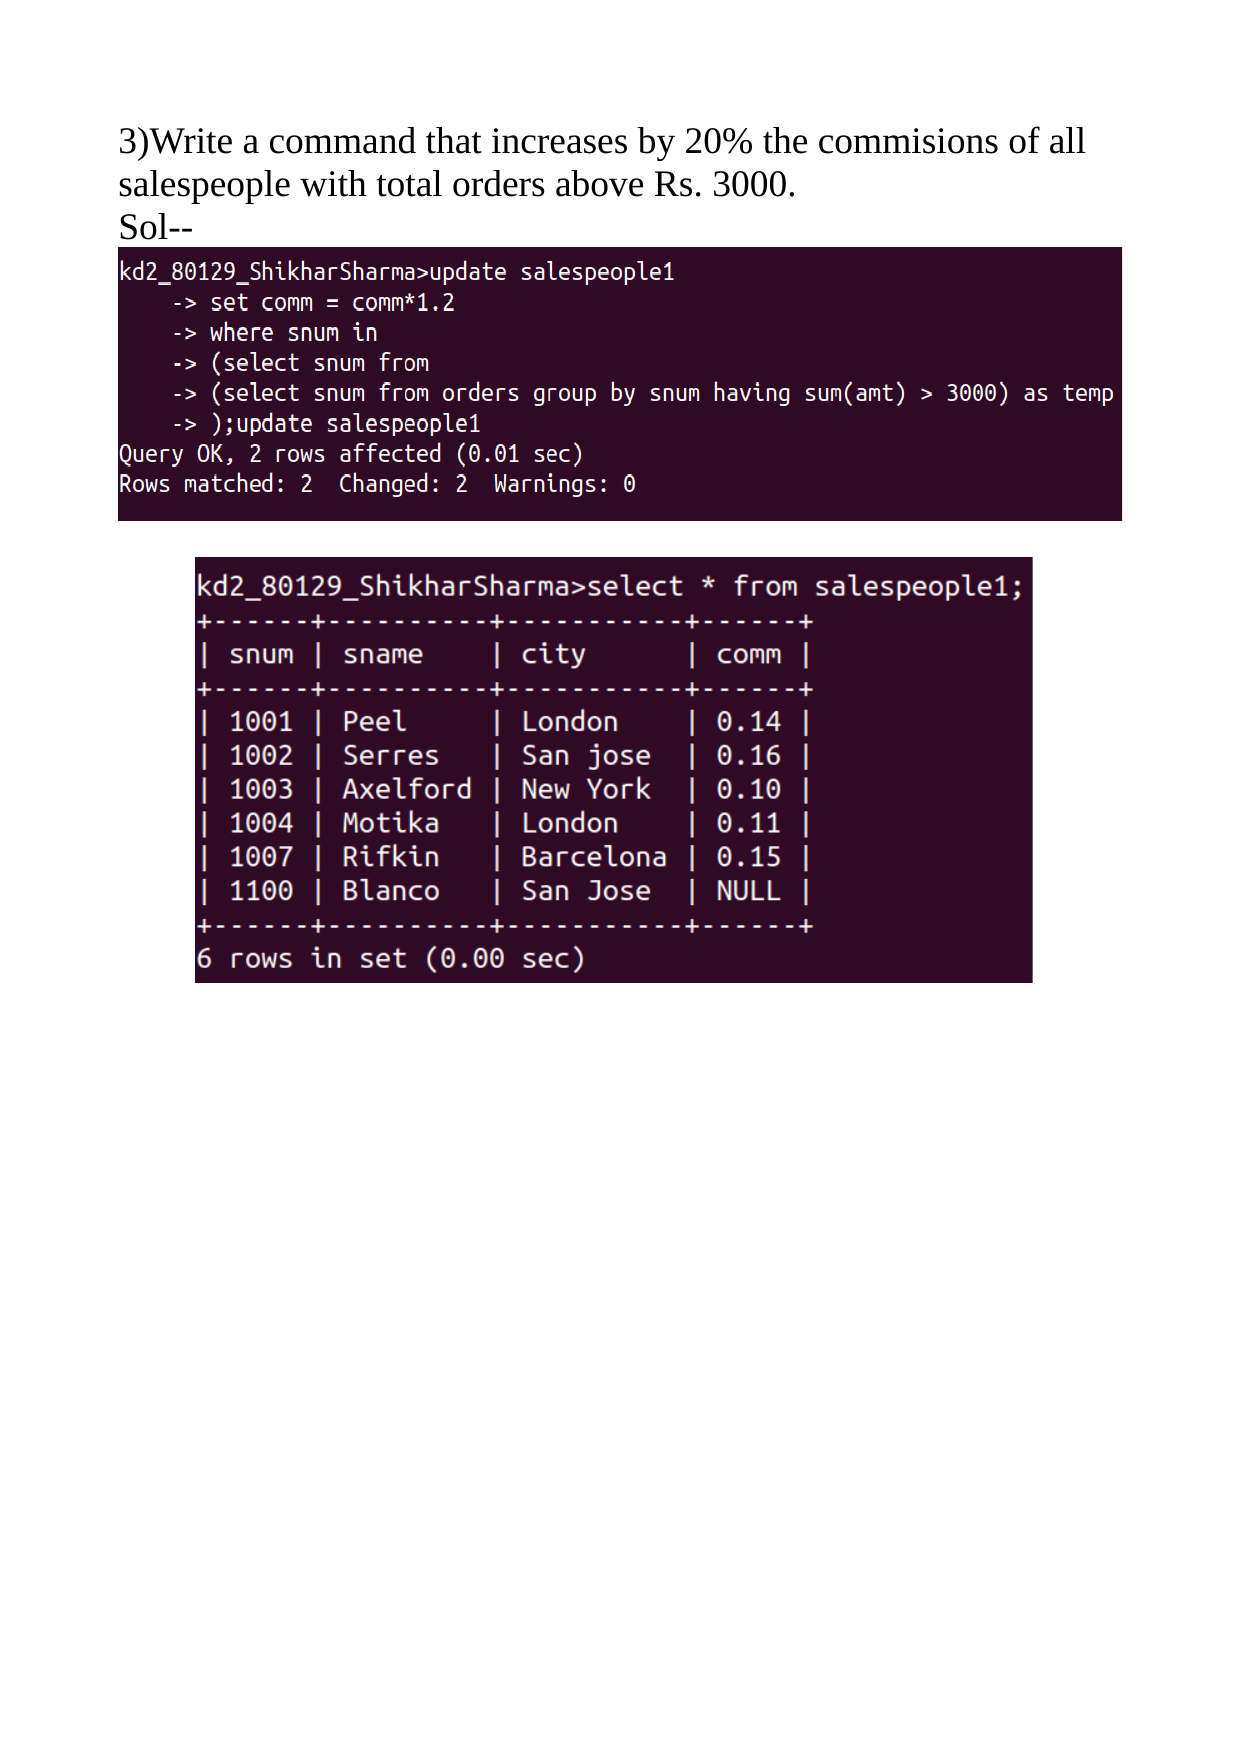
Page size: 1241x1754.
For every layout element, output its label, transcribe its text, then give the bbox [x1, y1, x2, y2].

picture [118, 247, 1123, 521]
text Sol-- [118, 204, 1122, 247]
text 3)Write a command that increases by 20% the commisions of all salespeople with total orders above Rs. 3000. [118, 118, 1122, 204]
picture [195, 557, 1033, 983]
